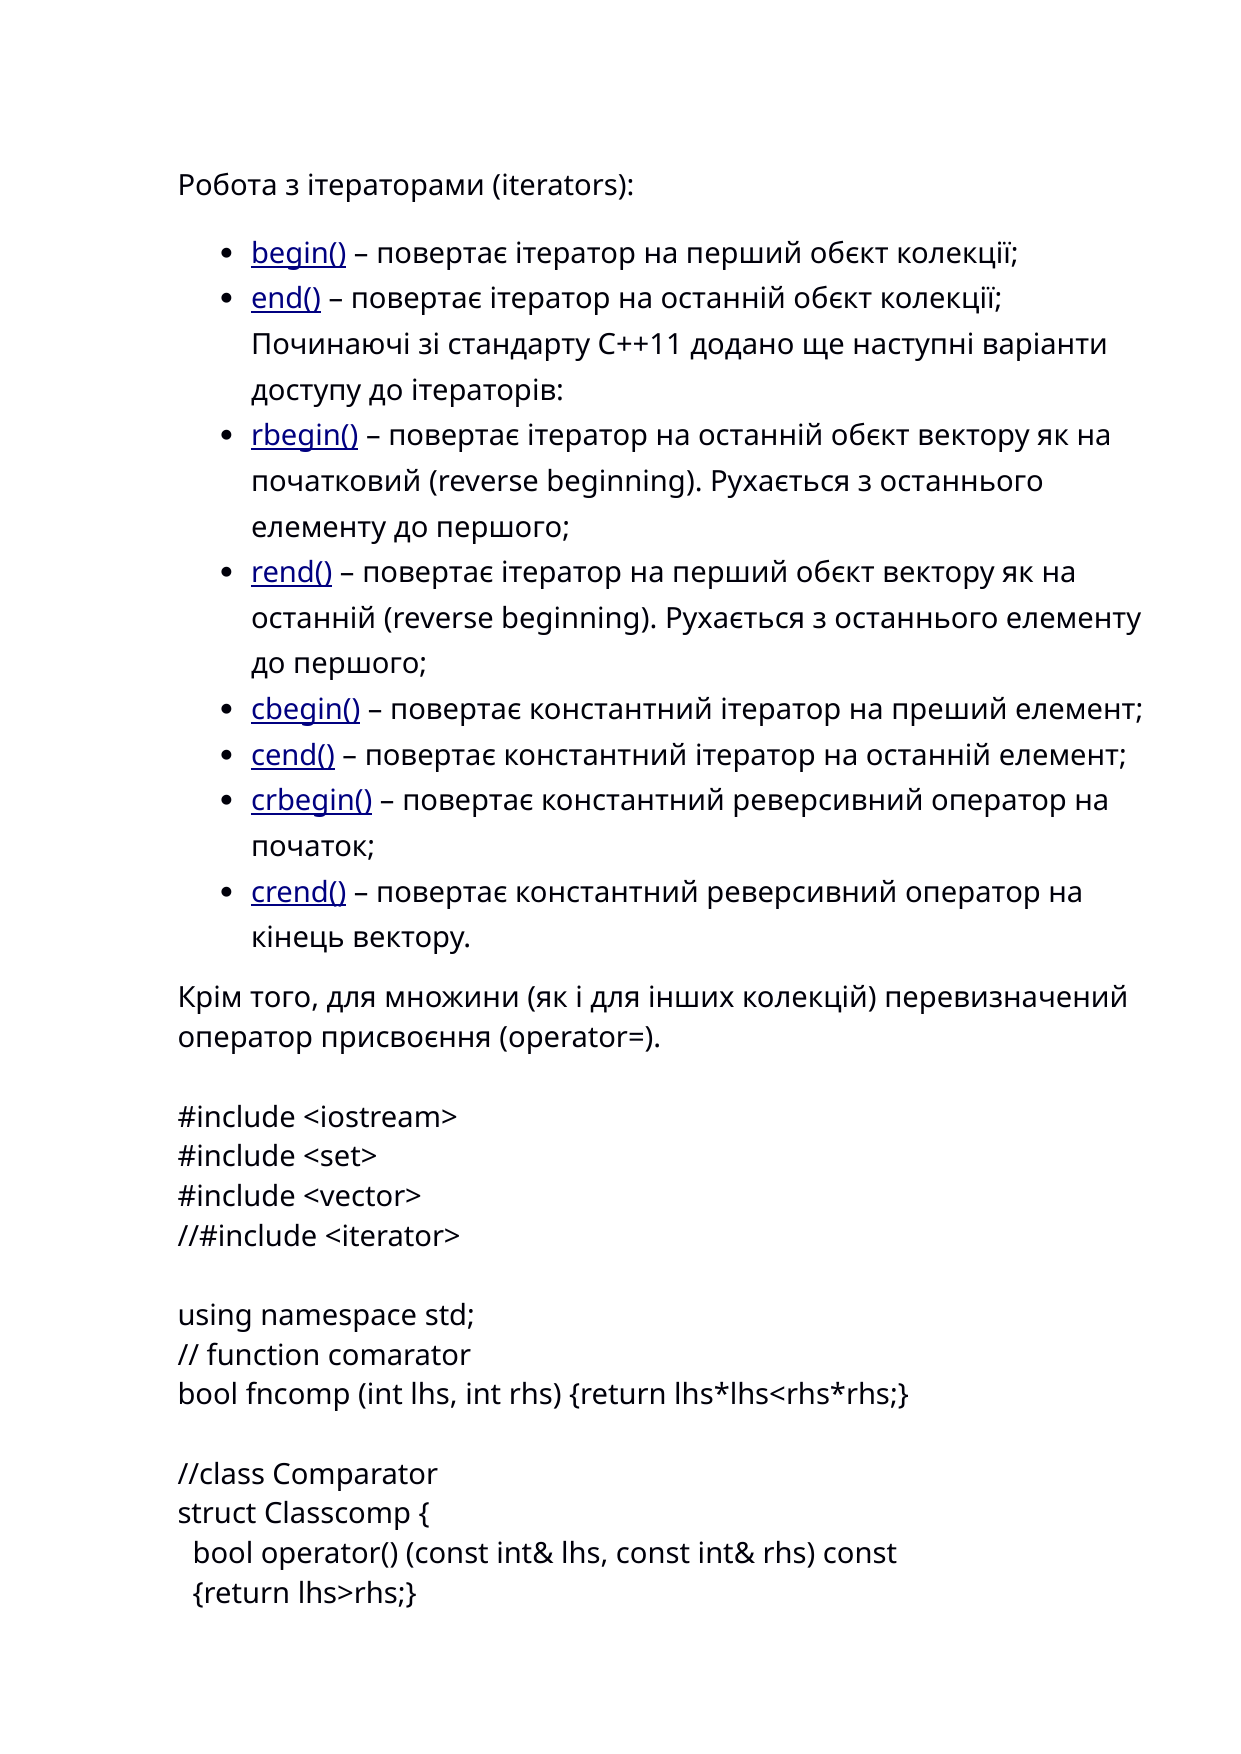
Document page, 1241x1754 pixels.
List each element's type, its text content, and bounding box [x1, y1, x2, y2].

text #include <vector> [177, 1175, 1152, 1215]
text bool operator() (const int& lhs, const int& rhs) const [177, 1532, 1152, 1572]
text //class Comparator [177, 1453, 1152, 1493]
text Робота з ітераторами (iterators): [177, 164, 1152, 203]
list end() – повертає ітератор на останній обєкт колекції; [221, 278, 1152, 317]
list begin() – повертає ітератор на перший обєкт колекції; [221, 232, 1152, 272]
text using namespace std; [177, 1294, 1152, 1334]
text Крім того, для множини (як і для інших колекцій) перевизначений оператор присвоєння (operator=). [177, 977, 1152, 1056]
text struct Classcomp { [177, 1493, 1152, 1532]
list cend() – повертає константний ітератор на останній елемент; [221, 734, 1152, 774]
list rbegin() – повертає ітератор на останній обєкт вектору як на початковий (reverse beginning). Рухається з останнього елементу до першого; [221, 415, 1152, 546]
text // function comarator [177, 1334, 1152, 1374]
list Починаючі зі стандарту С++11 додано ще наступні варіанти доступу до ітераторів: [221, 323, 1152, 409]
text #include <iostream> [177, 1096, 1152, 1136]
list cbegin() – повертає константний ітератор на преший елемент; [221, 688, 1152, 728]
text bool fncomp (int lhs, int rhs) {return lhs*lhs<rhs*rhs;} [177, 1374, 1152, 1413]
text {return lhs>rhs;} [177, 1572, 1152, 1612]
list rend() – повертає ітератор на перший обєкт вектору як на останній (reverse beginning). Рухається з останнього елементу до першого; [221, 552, 1152, 682]
text #include <set> [177, 1136, 1152, 1175]
text //#include <iterator> [177, 1215, 1152, 1254]
list crbegin() – повертає константний реверсивний оператор на початок; [221, 780, 1152, 865]
list crend() – повертає константний реверсивний оператор на кінець вектору. [221, 871, 1152, 956]
